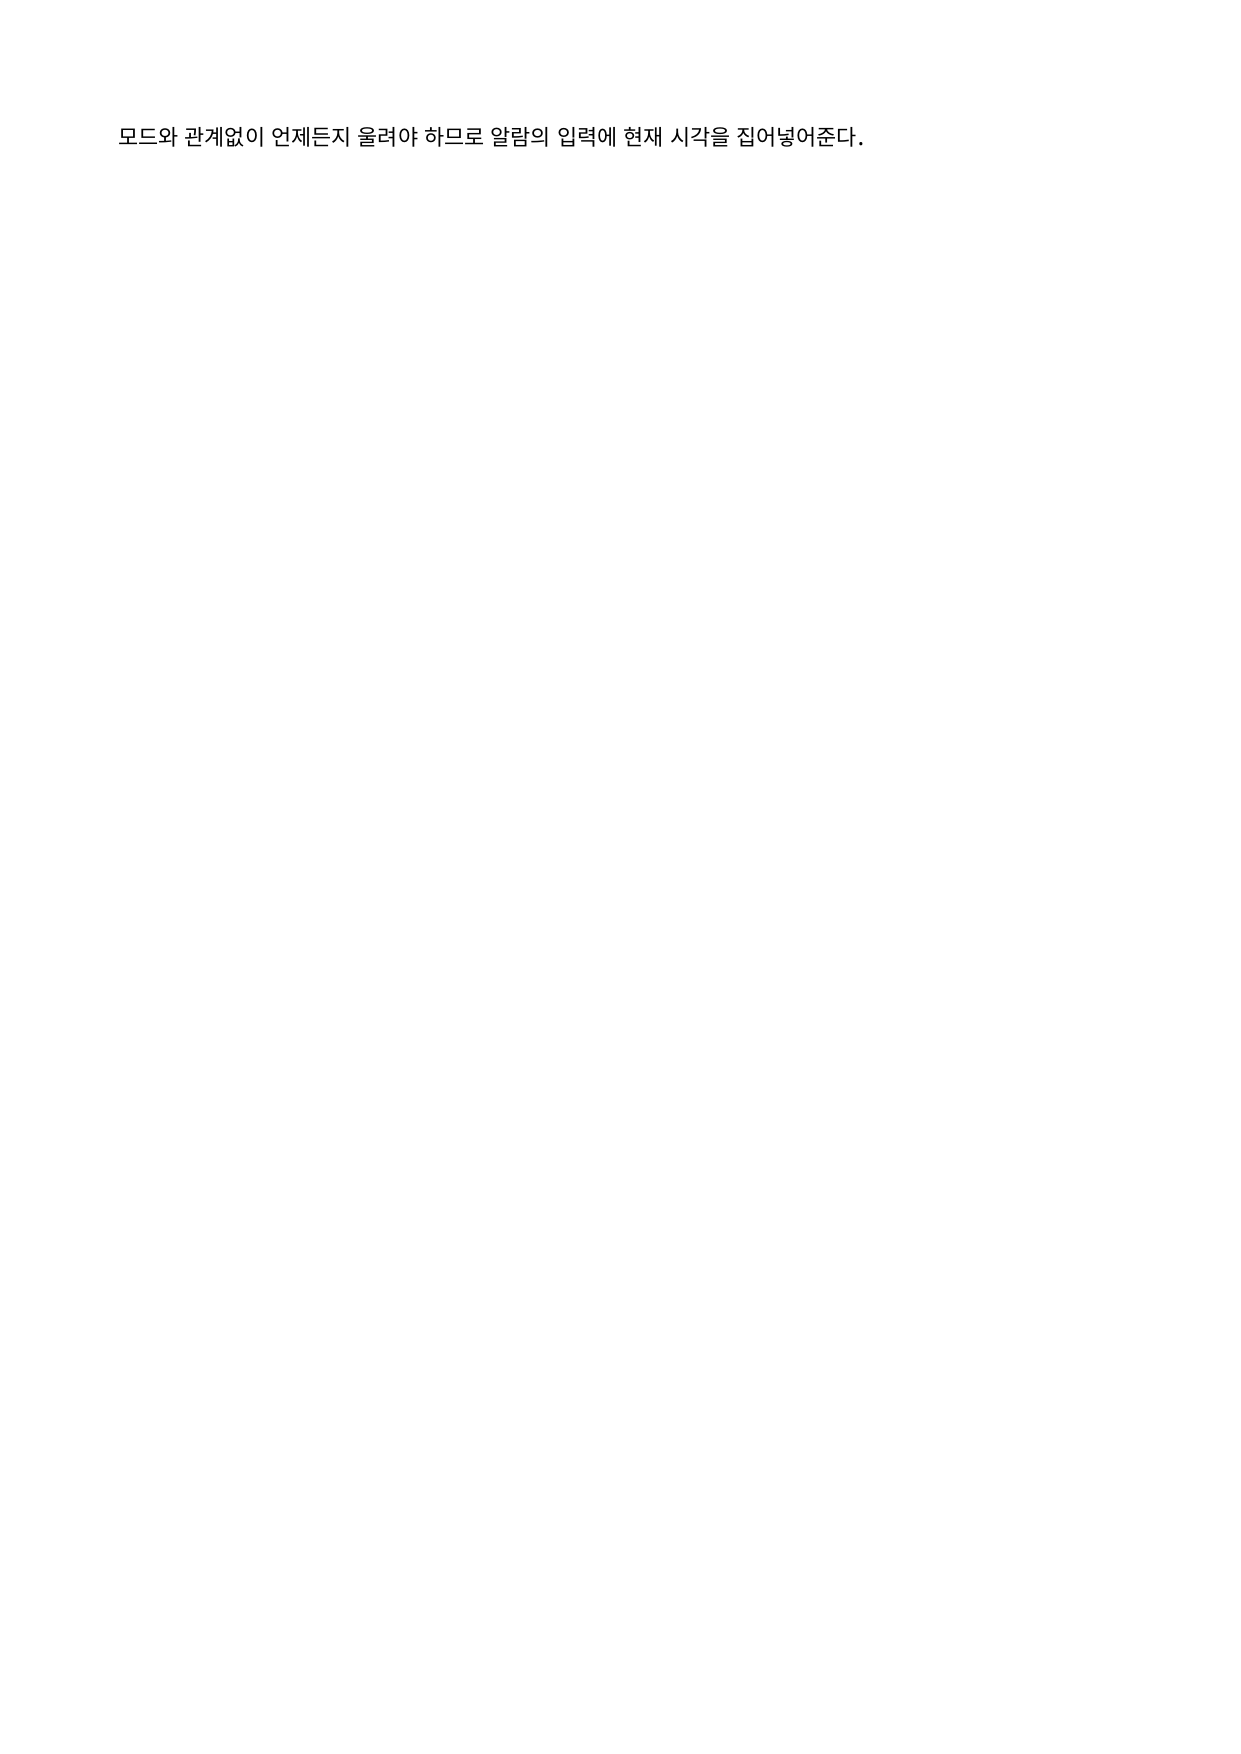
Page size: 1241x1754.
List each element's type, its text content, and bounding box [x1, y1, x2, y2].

text 모드와 관계없이 언제든지 울려야 하므로 알람의 입력에 현재 시각을 집어넣어준다. [118, 118, 1122, 152]
